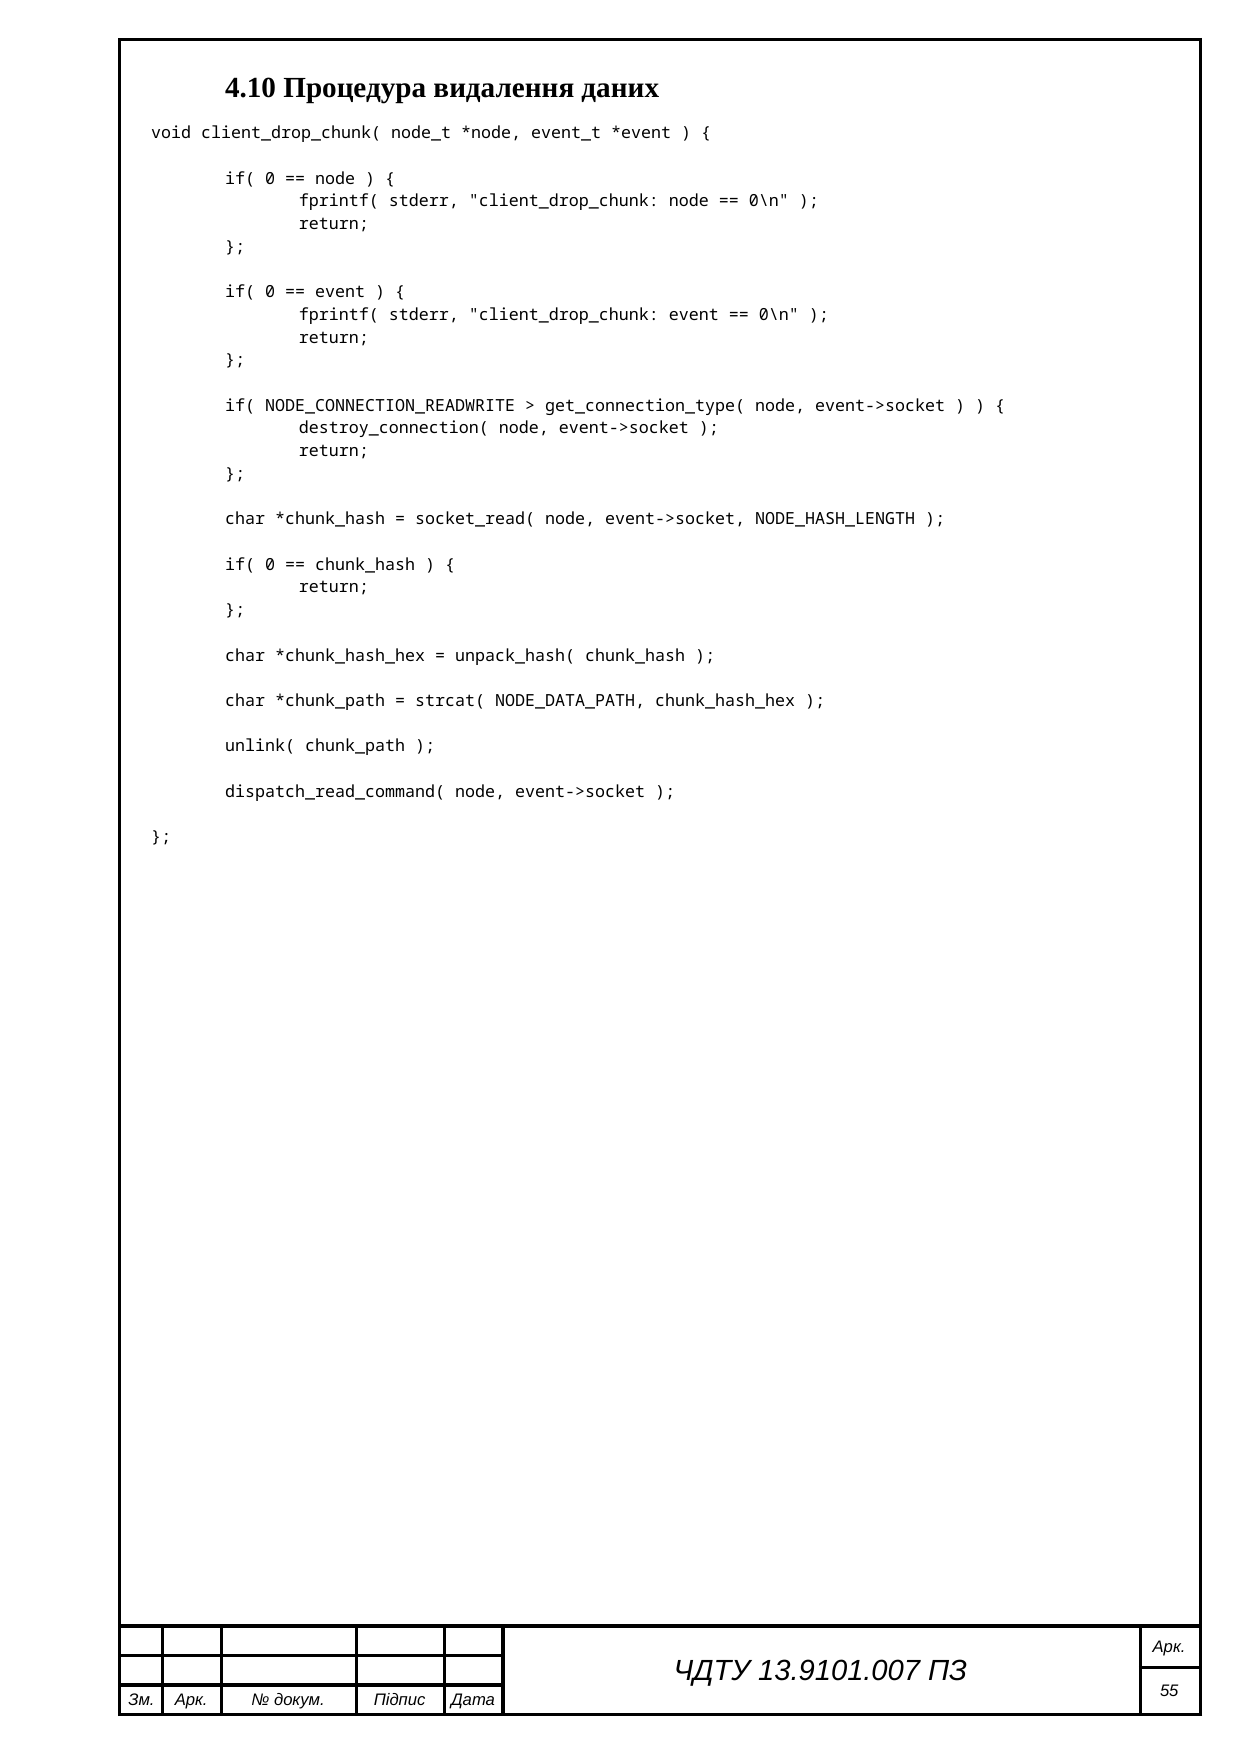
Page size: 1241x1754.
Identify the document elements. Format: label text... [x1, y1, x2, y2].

text if( 0 == event ) { [151, 280, 1170, 302]
text }; [151, 825, 1170, 847]
text char *chunk_path = strcat( NODE_DATA_PATH, chunk_hash_hex ); [151, 688, 1170, 711]
text }; [151, 234, 1170, 257]
text fprintf( stderr, "client_drop_chunk: node == 0\n" ); [151, 189, 1170, 212]
text char *chunk_hash_hex = unpack_hash( chunk_hash ); [151, 643, 1170, 666]
text unlink( chunk_path ); [151, 734, 1170, 757]
text return; [151, 575, 1170, 598]
text if( NODE_CONNECTION_READWRITE > get_connection_type( node, event->socket ) ) { [151, 393, 1170, 416]
text return; [151, 325, 1170, 348]
text fprintf( stderr, "client_drop_chunk: event == 0\n" ); [151, 302, 1170, 325]
text void client_drop_chunk( node_t *node, event_t *event ) { [151, 121, 1170, 143]
text char *chunk_hash = socket_read( node, event->socket, NODE_HASH_LENGTH ); [151, 507, 1170, 529]
text destroy_connection( node, event->socket ); [151, 416, 1170, 439]
text if( 0 == node ) { [151, 166, 1170, 189]
text }; [151, 348, 1170, 371]
text }; [151, 598, 1170, 620]
text 4.10 Процедура видалення даних [151, 71, 1170, 104]
text if( 0 == chunk_hash ) { [151, 552, 1170, 575]
text return; [151, 439, 1170, 461]
text dispatch_read_command( node, event->socket ); [151, 779, 1170, 802]
text }; [151, 461, 1170, 484]
text return; [151, 212, 1170, 234]
